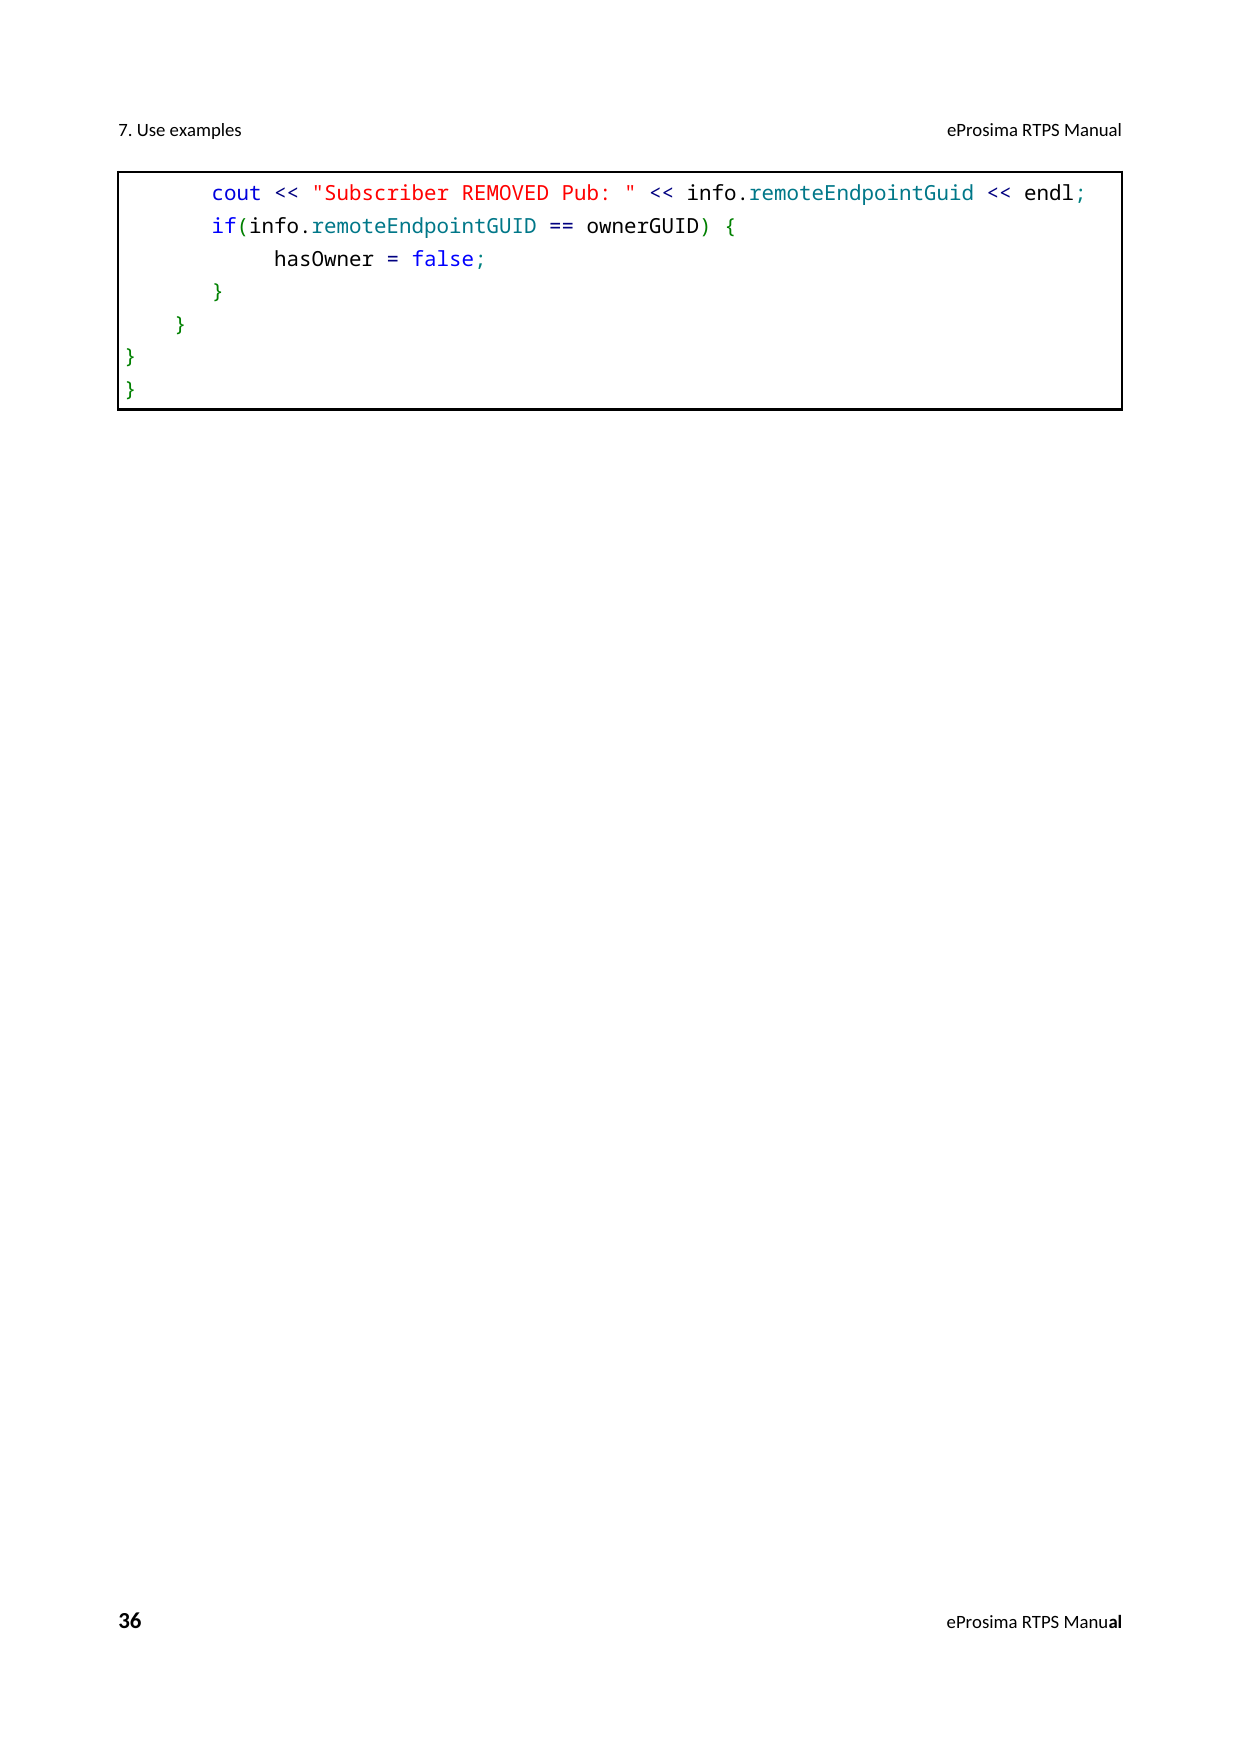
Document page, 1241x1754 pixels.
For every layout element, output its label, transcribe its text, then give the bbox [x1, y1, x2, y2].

table_header cout << "Subscriber REMOVED Pub: " << info.remoteEndpointGuid << endl; if(info.remoteEndpointGUID == ownerGUID) { hasOwner = false; } } } } [119, 173, 1121, 408]
